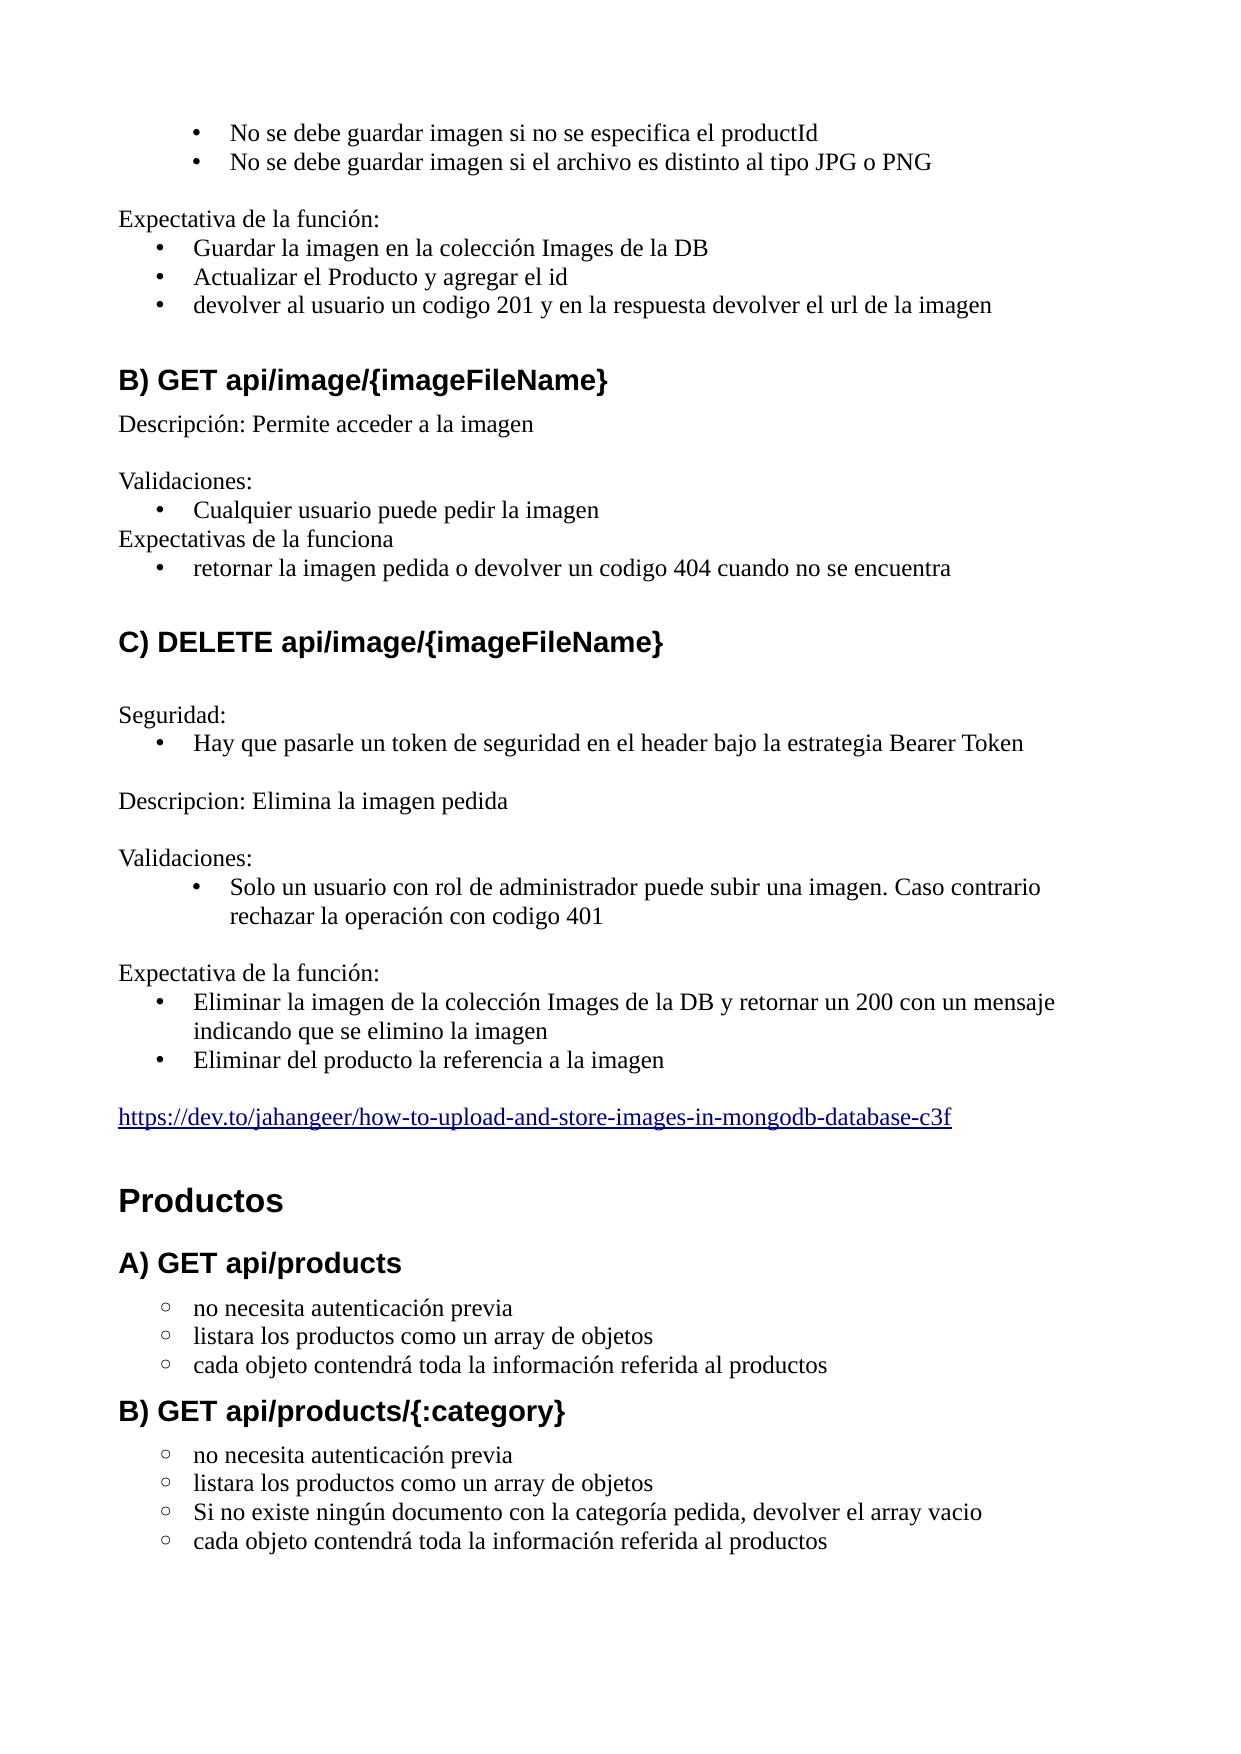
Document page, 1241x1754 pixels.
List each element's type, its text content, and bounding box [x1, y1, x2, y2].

list retornar la imagen pedida o devolver un codigo 404 cuando no se encuentra [156, 553, 1122, 581]
list Si no existe ningún documento con la categoría pedida, devolver el array vacio [156, 1497, 1122, 1526]
text Expectativa de la función: [118, 958, 1122, 987]
subtitle C) DELETE api/image/{imageFileName} [118, 625, 1122, 658]
list cada objeto contendrá toda la información referida al productos [156, 1350, 1122, 1379]
list Solo un usuario con rol de administrador puede subir una imagen. Caso contrario rechazar la operación con codigo 401 [192, 872, 1122, 930]
list Actualizar el Producto y agregar el id [156, 262, 1122, 291]
list no necesita autenticación previa [156, 1293, 1122, 1321]
list No se debe guardar imagen si no se especifica el productId [192, 118, 1122, 147]
list listara los productos como un array de objetos [156, 1321, 1122, 1350]
list devolver al usuario un codigo 201 y en la respuesta devolver el url de la imagen [156, 291, 1122, 319]
list listara los productos como un array de objetos [156, 1468, 1122, 1497]
text Expectativas de la funciona [118, 524, 1122, 553]
list Hay que pasarle un token de seguridad en el header bajo la estrategia Bearer Token [156, 728, 1122, 757]
text Validaciones: [118, 466, 1122, 495]
text Descripción: Permite acceder a la imagen [118, 409, 1122, 438]
subtitle B) GET api/products/{:category} [118, 1393, 1122, 1427]
list Cualquier usuario puede pedir la imagen [156, 495, 1122, 524]
text Seguridad: [118, 700, 1122, 728]
text https://dev.to/jahangeer/how-to-upload-and-store-images-in-mongodb-database-c3f [118, 1102, 1122, 1131]
list no necesita autenticación previa [156, 1440, 1122, 1468]
subtitle A) GET api/products [118, 1246, 1122, 1280]
text Descripcion: Elimina la imagen pedida [118, 786, 1122, 815]
list Eliminar la imagen de la colección Images de la DB y retornar un 200 con un mensaje indicando que se elimino la imagen [156, 987, 1122, 1045]
list cada objeto contendrá toda la información referida al productos [156, 1526, 1122, 1555]
list Eliminar del producto la referencia a la imagen [156, 1045, 1122, 1073]
list Guardar la imagen en la colección Images de la DB [156, 233, 1122, 262]
text Expectativa de la función: [118, 204, 1122, 233]
subtitle B) GET api/image/{imageFileName} [118, 363, 1122, 396]
subtitle Productos [118, 1181, 1122, 1219]
list No se debe guardar imagen si el archivo es distinto al tipo JPG o PNG [192, 147, 1122, 176]
text Validaciones: [118, 843, 1122, 872]
